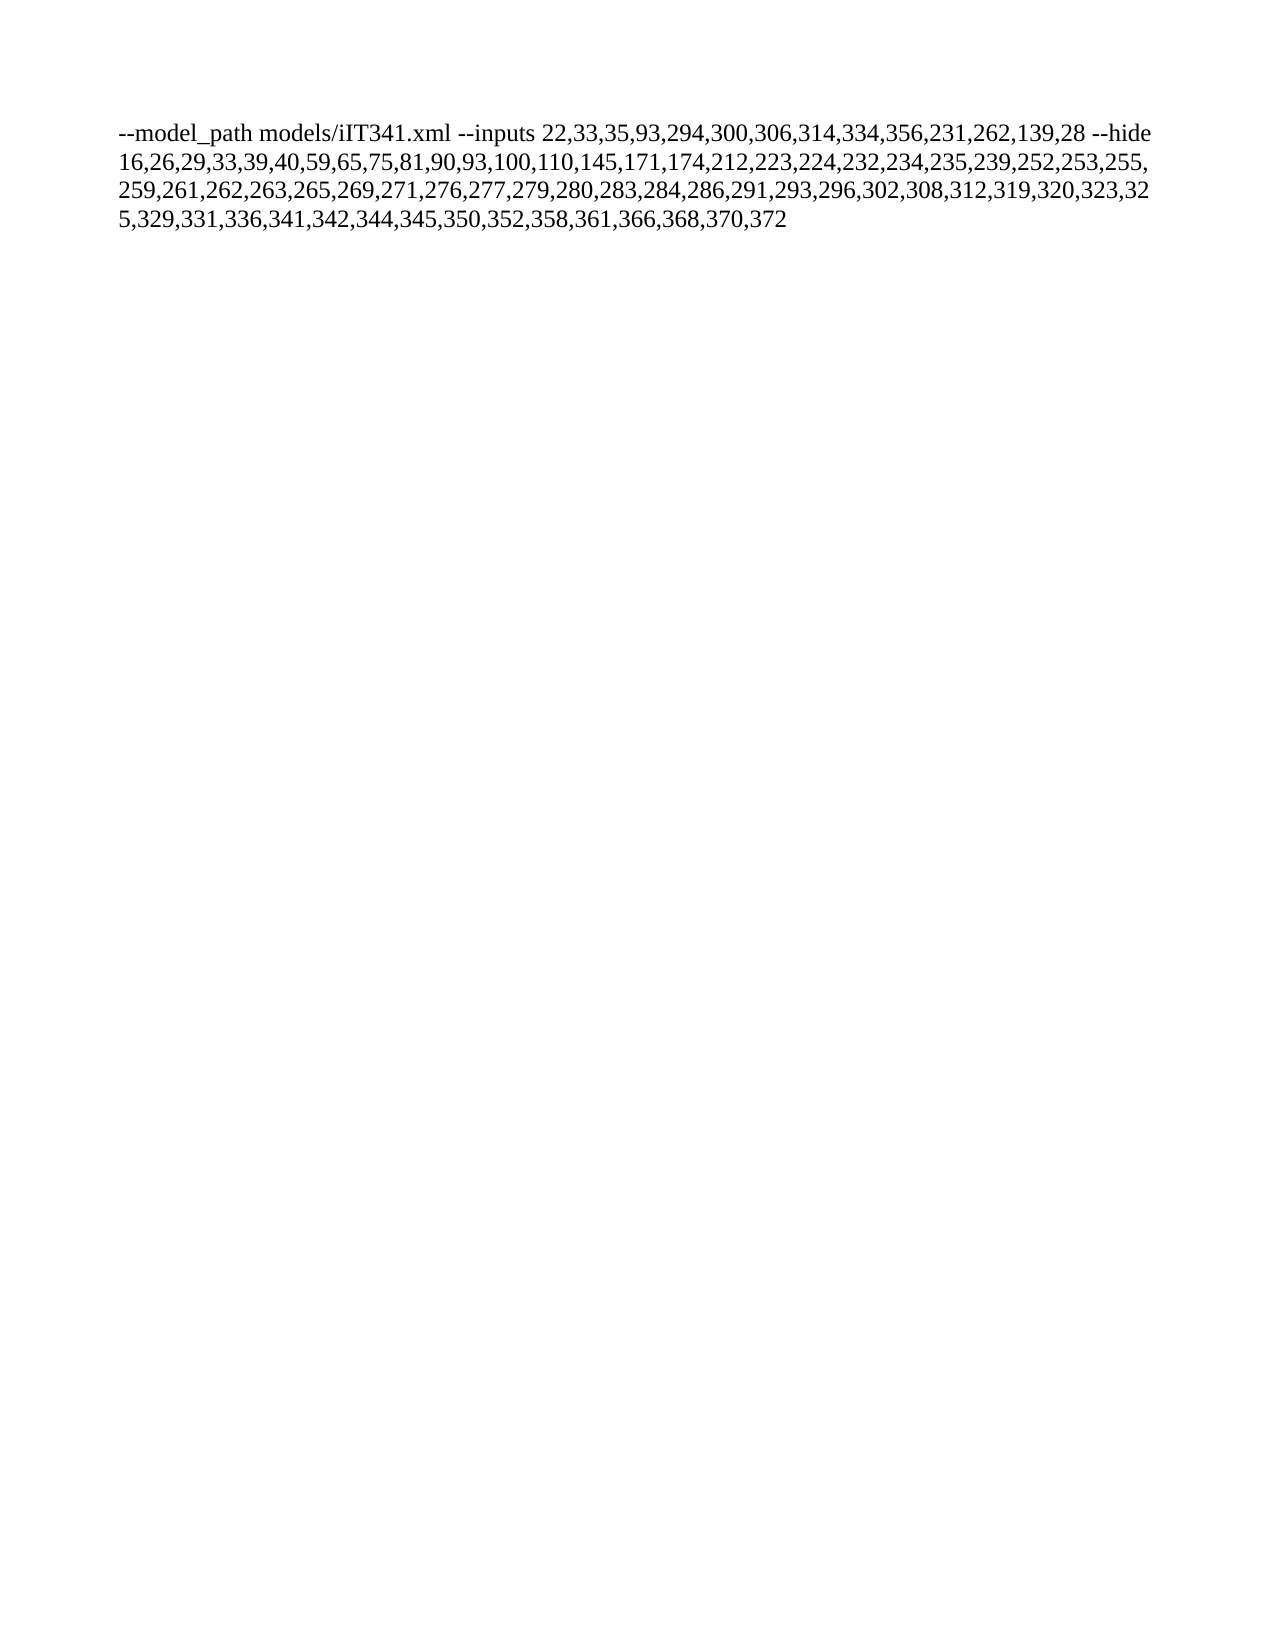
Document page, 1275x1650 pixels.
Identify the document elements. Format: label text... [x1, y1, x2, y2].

text --model_path models/iIT341.xml --inputs 22,33,35,93,294,300,306,314,334,356,231,262,139,28 --hide 16,26,29,33,39,40,59,65,75,81,90,93,100,110,145,171,174,212,223,224,232,234,235,239,252,253,255,259,261,262,263,265,269,271,276,277,279,280,283,284,286,291,293,296,302,308,312,319,320,323,325,329,331,336,341,342,344,345,350,352,358,361,366,368,370,372 [118, 118, 1157, 233]
